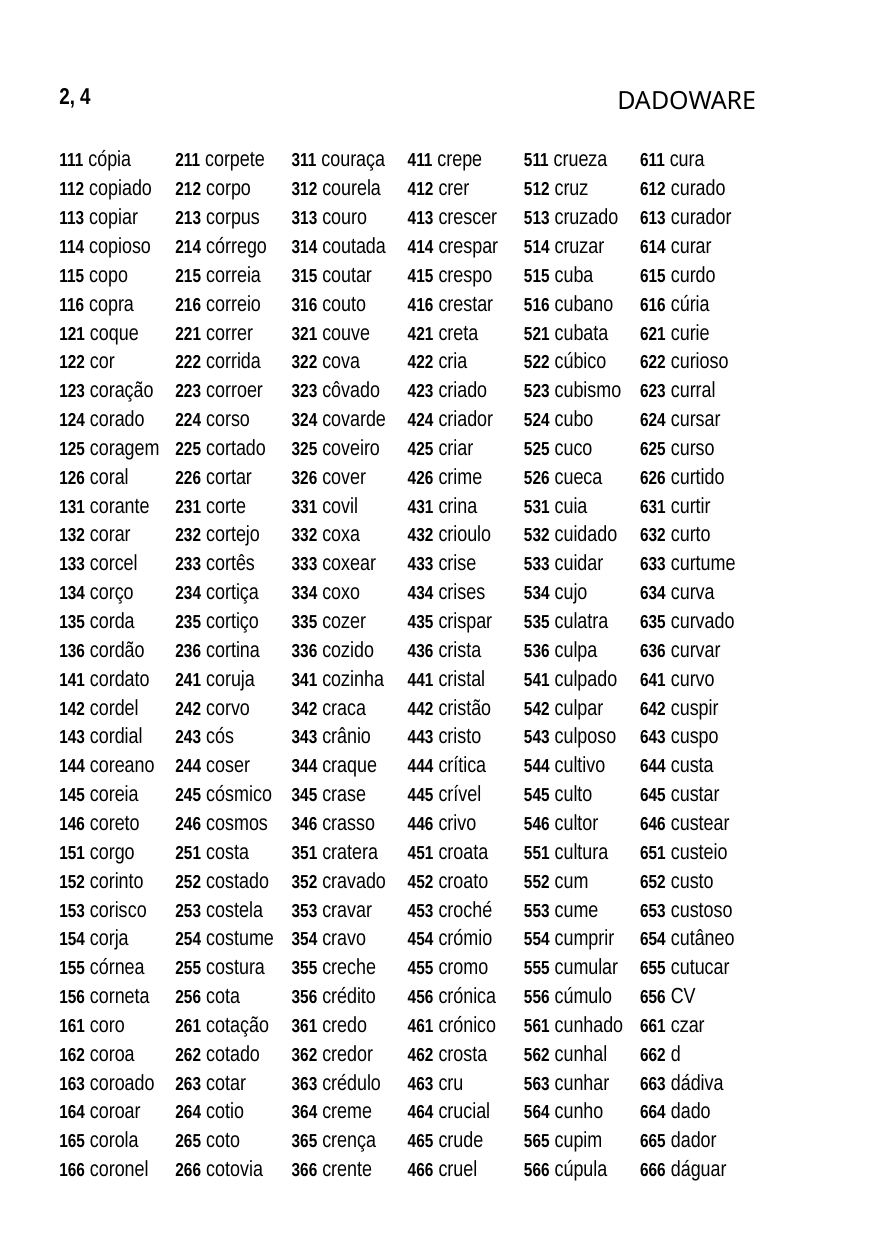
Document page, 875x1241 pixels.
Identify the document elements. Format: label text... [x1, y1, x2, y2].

text 131 corante [59, 492, 175, 518]
text 352 cravado [291, 868, 407, 893]
text 555 cumular [524, 954, 640, 979]
text 645 custar [640, 781, 756, 806]
text 543 culposo [524, 723, 640, 748]
text 546 cultor [524, 810, 640, 835]
text 426 crime [407, 464, 524, 489]
text 663 dádiva [640, 1069, 756, 1095]
text 256 cota [175, 983, 291, 1008]
text 511 crueza [524, 146, 640, 171]
text 322 cova [291, 348, 407, 373]
text 513 cruzado [524, 204, 640, 229]
text 223 corroer [175, 377, 291, 402]
text 362 credor [291, 1041, 407, 1066]
text 351 cratera [291, 839, 407, 864]
text 325 coveiro [291, 435, 407, 460]
text 635 curvado [640, 608, 756, 633]
text 114 copioso [59, 233, 175, 258]
text 454 crómio [407, 925, 524, 950]
text 326 cover [291, 464, 407, 489]
text 655 cutucar [640, 954, 756, 979]
text 344 craque [291, 752, 407, 777]
text 656 CV [640, 983, 756, 1008]
text 652 custo [640, 868, 756, 893]
text 562 cunhal [524, 1041, 640, 1066]
text 263 cotar [175, 1069, 291, 1095]
text 515 cuba [524, 262, 640, 287]
text 425 criar [407, 435, 524, 460]
text 624 cursar [640, 406, 756, 431]
text 331 covil [291, 492, 407, 518]
text 366 crente [291, 1156, 407, 1181]
text 153 corisco [59, 896, 175, 922]
text 266 cotovia [175, 1156, 291, 1181]
text 345 crase [291, 781, 407, 806]
text 346 crasso [291, 810, 407, 835]
text 532 cuidado [524, 521, 640, 546]
text 226 cortar [175, 464, 291, 489]
text 455 cromo [407, 954, 524, 979]
text 154 corja [59, 925, 175, 950]
text 243 cós [175, 723, 291, 748]
text 535 culatra [524, 608, 640, 633]
text 135 corda [59, 608, 175, 633]
text 165 corola [59, 1127, 175, 1152]
text 431 crina [407, 492, 524, 518]
text 612 curado [640, 175, 756, 200]
text 113 copiar [59, 204, 175, 229]
text 246 cosmos [175, 810, 291, 835]
text 255 costura [175, 954, 291, 979]
text 133 corcel [59, 550, 175, 575]
text 314 coutada [291, 233, 407, 258]
text 332 coxa [291, 521, 407, 546]
text 654 cutâneo [640, 925, 756, 950]
text 642 cuspir [640, 694, 756, 719]
text 412 crer [407, 175, 524, 200]
text 613 curador [640, 204, 756, 229]
text 132 corar [59, 521, 175, 546]
text 233 cortês [175, 550, 291, 575]
text 461 crónico [407, 1012, 524, 1037]
text 611 cura [640, 146, 756, 171]
text 614 curar [640, 233, 756, 258]
text 213 corpus [175, 204, 291, 229]
text 122 cor [59, 348, 175, 373]
text 516 cubano [524, 291, 640, 316]
text 126 coral [59, 464, 175, 489]
text 451 croata [407, 839, 524, 864]
text 336 cozido [291, 637, 407, 662]
text 212 corpo [175, 175, 291, 200]
text 335 cozer [291, 608, 407, 633]
text 363 crédulo [291, 1069, 407, 1095]
text 512 cruz [524, 175, 640, 200]
text 125 coragem [59, 435, 175, 460]
text 265 coto [175, 1127, 291, 1152]
text 222 corrida [175, 348, 291, 373]
text 141 cordato [59, 666, 175, 691]
text 216 correio [175, 291, 291, 316]
text 662 d [640, 1041, 756, 1066]
text 415 crespo [407, 262, 524, 287]
text 251 costa [175, 839, 291, 864]
text 626 curtido [640, 464, 756, 489]
text 365 crença [291, 1127, 407, 1152]
text 221 correr [175, 319, 291, 344]
text 115 copo [59, 262, 175, 287]
text 636 curvar [640, 637, 756, 662]
text 651 custeio [640, 839, 756, 864]
text 156 corneta [59, 983, 175, 1008]
text 634 curva [640, 579, 756, 604]
text 456 crónica [407, 983, 524, 1008]
text 432 crioulo [407, 521, 524, 546]
text 522 cúbico [524, 348, 640, 373]
text 641 curvo [640, 666, 756, 691]
text 215 correia [175, 262, 291, 287]
text 523 cubismo [524, 377, 640, 402]
text 465 crude [407, 1127, 524, 1152]
text 533 cuidar [524, 550, 640, 575]
text 353 cravar [291, 896, 407, 922]
text 146 coreto [59, 810, 175, 835]
text 564 cunho [524, 1098, 640, 1123]
text 542 culpar [524, 694, 640, 719]
text 553 cume [524, 896, 640, 922]
text 551 cultura [524, 839, 640, 864]
text 2, 4 [59, 83, 177, 109]
text 541 culpado [524, 666, 640, 691]
text 554 cumprir [524, 925, 640, 950]
text 514 cruzar [524, 233, 640, 258]
text 544 cultivo [524, 752, 640, 777]
text 462 crosta [407, 1041, 524, 1066]
text 536 culpa [524, 637, 640, 662]
text 123 coração [59, 377, 175, 402]
text 531 cuia [524, 492, 640, 518]
text 441 cristal [407, 666, 524, 691]
text 254 costume [175, 925, 291, 950]
text 422 cria [407, 348, 524, 373]
text 413 crescer [407, 204, 524, 229]
text 354 cravo [291, 925, 407, 950]
text 364 creme [291, 1098, 407, 1123]
text 245 cósmico [175, 781, 291, 806]
text 561 cunhado [524, 1012, 640, 1037]
text 424 criador [407, 406, 524, 431]
text 341 cozinha [291, 666, 407, 691]
text 545 culto [524, 781, 640, 806]
text 164 coroar [59, 1098, 175, 1123]
text 664 dado [640, 1098, 756, 1123]
text 436 crista [407, 637, 524, 662]
text 161 coro [59, 1012, 175, 1037]
text 235 cortiço [175, 608, 291, 633]
text 142 cordel [59, 694, 175, 719]
text 323 côvado [291, 377, 407, 402]
text 433 crise [407, 550, 524, 575]
text 232 cortejo [175, 521, 291, 546]
text 121 coque [59, 319, 175, 344]
text 316 couto [291, 291, 407, 316]
text 434 crises [407, 579, 524, 604]
text 552 cum [524, 868, 640, 893]
text 355 creche [291, 954, 407, 979]
text 416 crestar [407, 291, 524, 316]
text 646 custear [640, 810, 756, 835]
text 444 crítica [407, 752, 524, 777]
text 155 córnea [59, 954, 175, 979]
text 214 córrego [175, 233, 291, 258]
text 241 coruja [175, 666, 291, 691]
text 224 corso [175, 406, 291, 431]
text 566 cúpula [524, 1156, 640, 1181]
text 435 crispar [407, 608, 524, 633]
text 313 couro [291, 204, 407, 229]
text 442 cristão [407, 694, 524, 719]
text 321 couve [291, 319, 407, 344]
text 145 coreia [59, 781, 175, 806]
text 234 cortiça [175, 579, 291, 604]
text 236 cortina [175, 637, 291, 662]
text 225 cortado [175, 435, 291, 460]
text 445 crível [407, 781, 524, 806]
text 563 cunhar [524, 1069, 640, 1095]
text 151 corgo [59, 839, 175, 864]
text 643 cuspo [640, 723, 756, 748]
text 423 criado [407, 377, 524, 402]
text 452 croato [407, 868, 524, 893]
text 414 crespar [407, 233, 524, 258]
text 311 couraça [291, 146, 407, 171]
text 244 coser [175, 752, 291, 777]
text 162 coroa [59, 1041, 175, 1066]
text 466 cruel [407, 1156, 524, 1181]
text 264 cotio [175, 1098, 291, 1123]
text 665 dador [640, 1127, 756, 1152]
text 134 corço [59, 579, 175, 604]
text 211 corpete [175, 146, 291, 171]
text 525 cuco [524, 435, 640, 460]
text 453 croché [407, 896, 524, 922]
text 242 corvo [175, 694, 291, 719]
text 526 cueca [524, 464, 640, 489]
text 262 cotado [175, 1041, 291, 1066]
text 615 curdo [640, 262, 756, 287]
text 446 crivo [407, 810, 524, 835]
text 661 czar [640, 1012, 756, 1037]
text 521 cubata [524, 319, 640, 344]
text 166 coronel [59, 1156, 175, 1181]
text 534 cujo [524, 579, 640, 604]
text 443 cristo [407, 723, 524, 748]
text 411 crepe [407, 146, 524, 171]
text 356 crédito [291, 983, 407, 1008]
text 556 cúmulo [524, 983, 640, 1008]
text 116 copra [59, 291, 175, 316]
text 565 cupim [524, 1127, 640, 1152]
text 312 courela [291, 175, 407, 200]
text 666 dáguar [640, 1156, 756, 1181]
text 622 curioso [640, 348, 756, 373]
text 124 corado [59, 406, 175, 431]
text 653 custoso [640, 896, 756, 922]
text 112 copiado [59, 175, 175, 200]
text 252 costado [175, 868, 291, 893]
text 163 coroado [59, 1069, 175, 1095]
text 361 credo [291, 1012, 407, 1037]
text 143 cordial [59, 723, 175, 748]
text 261 cotação [175, 1012, 291, 1037]
text 632 curto [640, 521, 756, 546]
text 623 curral [640, 377, 756, 402]
text 334 coxo [291, 579, 407, 604]
text 464 crucial [407, 1098, 524, 1123]
text 152 corinto [59, 868, 175, 893]
text 342 craca [291, 694, 407, 719]
text 633 curtume [640, 550, 756, 575]
text 144 coreano [59, 752, 175, 777]
text 315 coutar [291, 262, 407, 287]
text 136 cordão [59, 637, 175, 662]
text 421 creta [407, 319, 524, 344]
text 111 cópia [59, 146, 175, 171]
text 333 coxear [291, 550, 407, 575]
text 463 cru [407, 1069, 524, 1095]
text 644 custa [640, 752, 756, 777]
text 621 curie [640, 319, 756, 344]
text 253 costela [175, 896, 291, 922]
text 524 cubo [524, 406, 640, 431]
text 343 crânio [291, 723, 407, 748]
text 631 curtir [640, 492, 756, 518]
text 324 covarde [291, 406, 407, 431]
text 616 cúria [640, 291, 756, 316]
text 625 curso [640, 435, 756, 460]
text 231 corte [175, 492, 291, 518]
